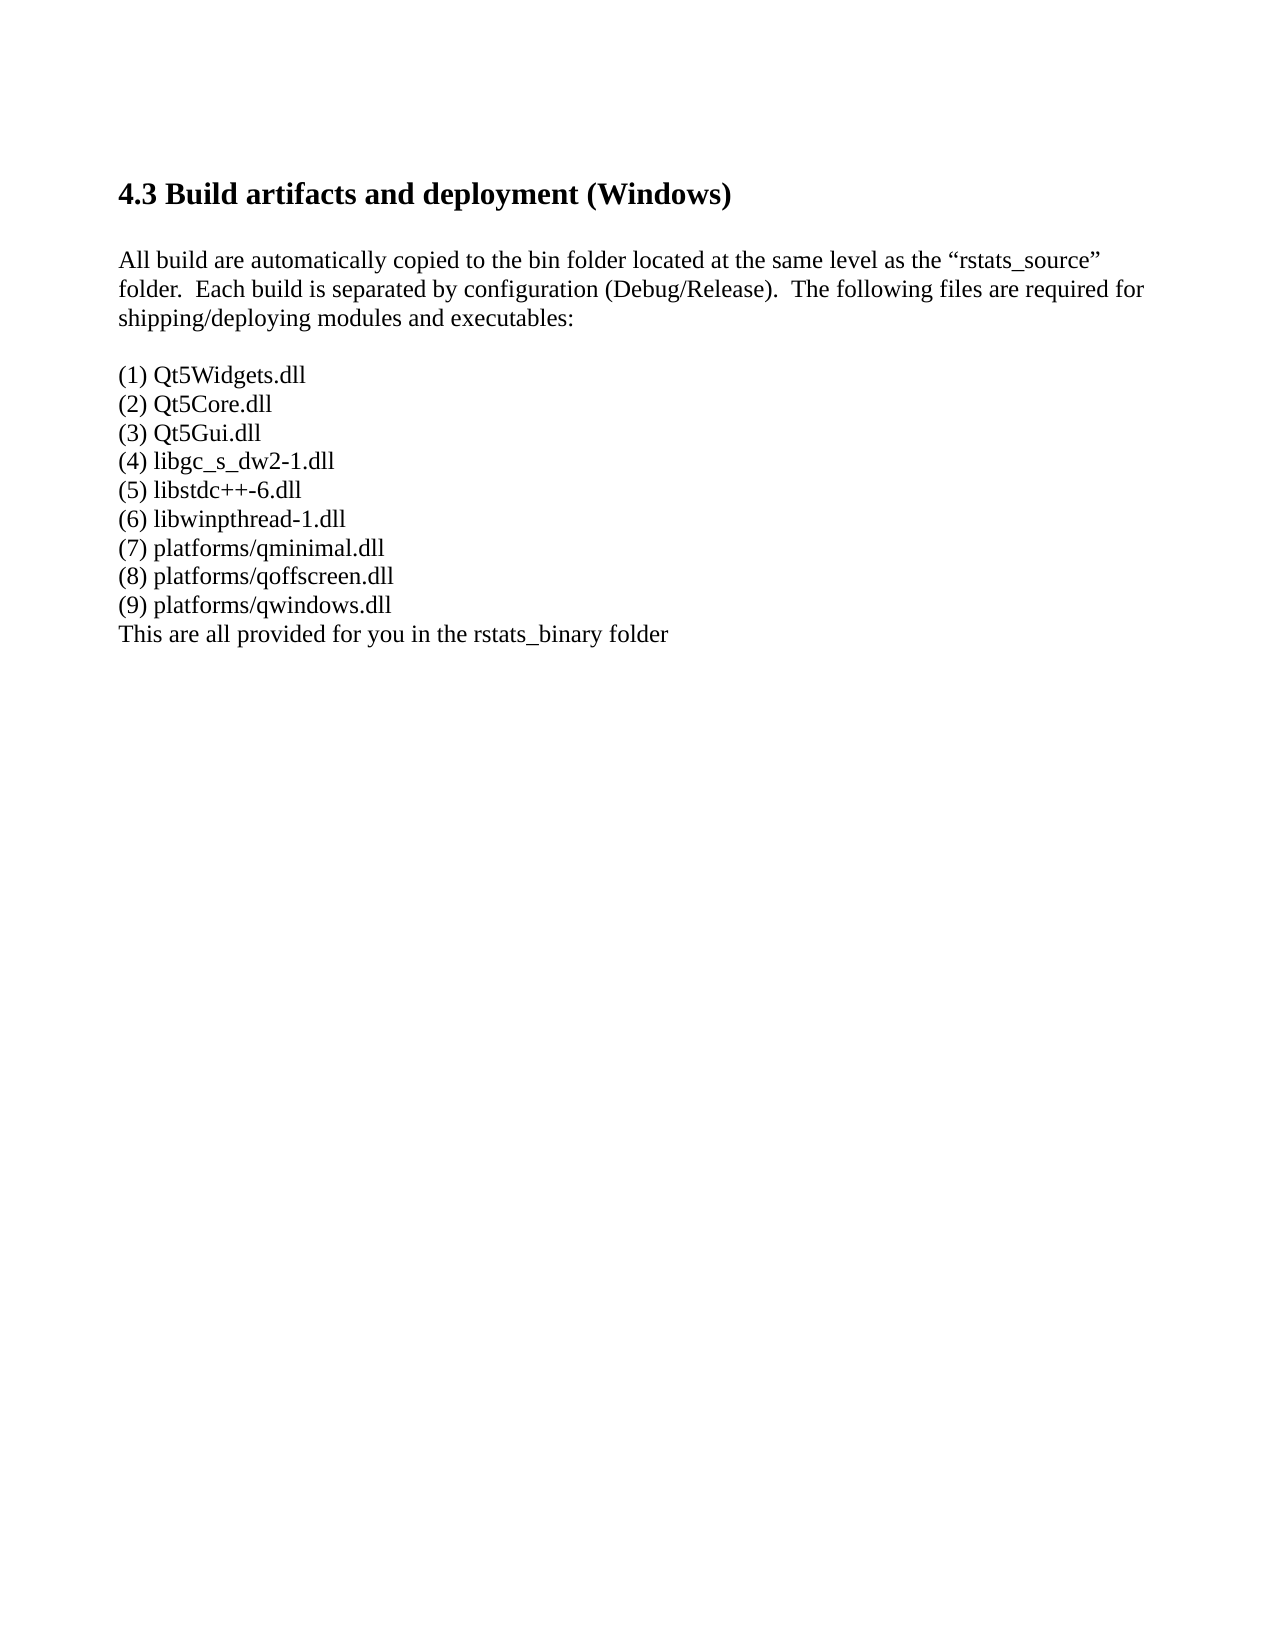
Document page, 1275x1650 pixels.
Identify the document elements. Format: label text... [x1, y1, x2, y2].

text (3) Qt5Gui.dll [118, 418, 1157, 446]
text (1) Qt5Widgets.dll [118, 360, 1157, 389]
text (4) libgc_s_dw2-1.dll [118, 446, 1157, 475]
text (7) platforms/qminimal.dll [118, 533, 1157, 561]
text 4.3 Build artifacts and deployment (Windows) [118, 176, 1157, 212]
text (2) Qt5Core.dll [118, 389, 1157, 418]
text All build are automatically copied to the bin folder located at the same level as the “rstats_source” folder. Each build is separated by configuration (Debug/Release). The following files are required for shipping/deploying modules and executables: [118, 245, 1157, 331]
text This are all provided for you in the rstats_binary folder [118, 619, 1157, 648]
text (5) libstdc++-6.dll [118, 475, 1157, 504]
text (9) platforms/qwindows.dll [118, 590, 1157, 619]
text (8) platforms/qoffscreen.dll [118, 561, 1157, 590]
text (6) libwinpthread-1.dll [118, 504, 1157, 533]
